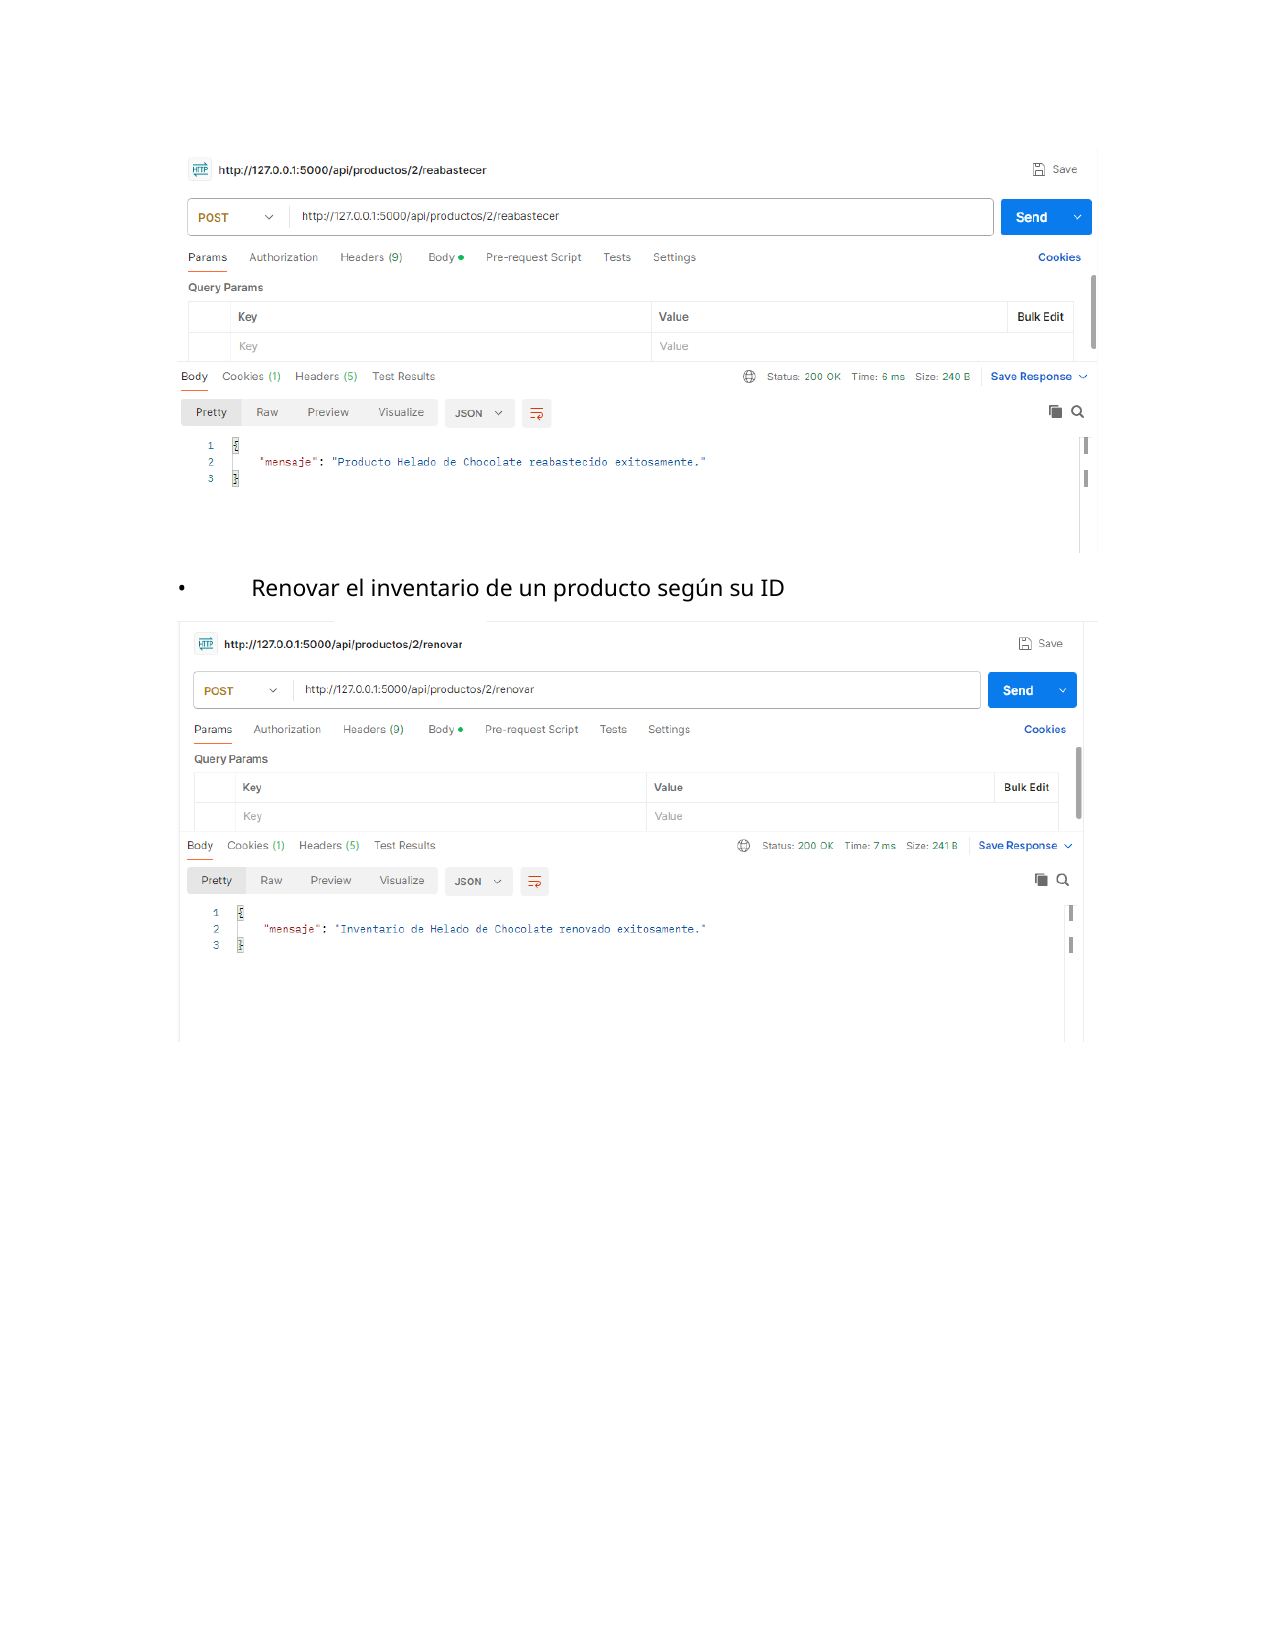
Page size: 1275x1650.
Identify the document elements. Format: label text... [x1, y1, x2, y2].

list Renovar el inventario de un producto según su ID [177, 571, 1098, 603]
